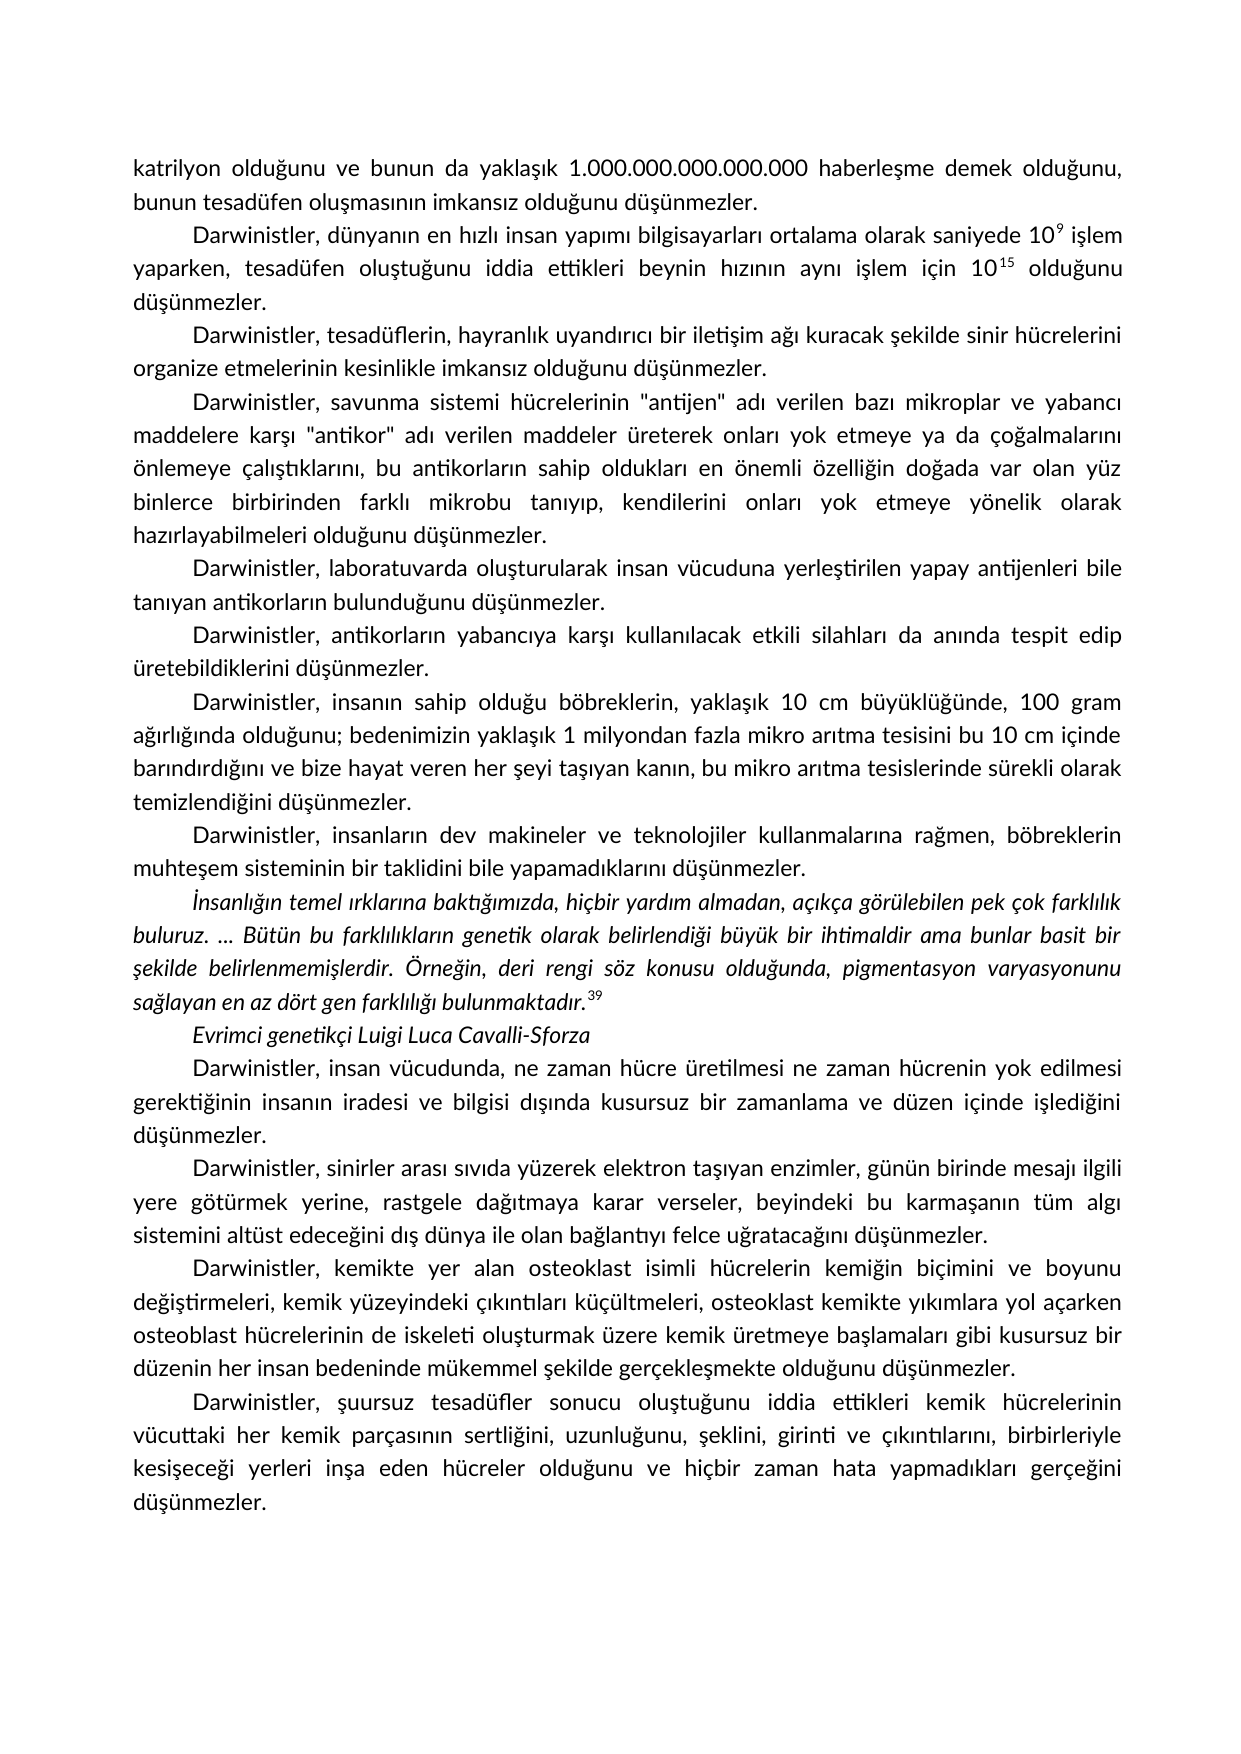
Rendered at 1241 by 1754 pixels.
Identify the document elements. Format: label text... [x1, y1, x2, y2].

text Darwinistler, dünyanın en hızlı insan yapımı bilgisayarları ortalama olarak saniyede 109 işlem yaparken, tesadüfen oluştuğunu iddia ettikleri beynin hızının aynı işlem için 1015 olduğunu düşünmezler. [133, 217, 1123, 317]
text Darwinistler, savunma sistemi hücrelerinin "antijen" adı verilen bazı mikroplar ve yabancı maddelere karşı "antikor" adı verilen maddeler üreterek onları yok etmeye ya da çoğalmalarını önlemeye çalıştıklarını, bu antikorların sahip oldukları en önemli özelliğin doğada var olan yüz binlerce birbirinden farklı mikrobu tanıyıp, kendilerini onları yok etmeye yönelik olarak hazırlayabilmeleri olduğunu düşünmezler. [133, 383, 1123, 550]
text Darwinistler, şuursuz tesadüfler sonucu oluştuğunu iddia ettikleri kemik hücrelerinin vücuttaki her kemik parçasının sertliğini, uzunluğunu, şeklini, girinti ve çıkıntılarını, birbirleriyle kesişeceği yerleri inşa eden hücreler olduğunu ve hiçbir zaman hata yapmadıkları gerçeğini düşünmezler. [133, 1383, 1123, 1517]
text Darwinistler, tesadüflerin, hayranlık uyandırıcı bir iletişim ağı kuracak şekilde sinir hücrelerini organize etmelerinin kesinlikle imkansız olduğunu düşünmezler. [133, 317, 1123, 383]
text katrilyon olduğunu ve bunun da yaklaşık 1.000.000.000.000.000 haberleşme demek olduğunu, bunun tesadüfen oluşmasının imkansız olduğunu düşünmezler. [133, 150, 1123, 217]
text Darwinistler, sinirler arası sıvıda yüzerek elektron taşıyan enzimler, günün birinde mesajı ilgili yere götürmek yerine, rastgele dağıtmaya karar verseler, beyindeki bu karmaşanın tüm algı sistemini altüst edeceğini dış dünya ile olan bağlantıyı felce uğratacağını düşünmezler. [133, 1150, 1123, 1250]
text Darwinistler, antikorların yabancıya karşı kullanılacak etkili silahları da anında tespit edip üretebildiklerini düşünmezler. [133, 617, 1123, 683]
text İnsanlığın temel ırklarına baktığımızda, hiçbir yardım almadan, açıkça görülebilen pek çok farklılık buluruz. ... Bütün bu farklılıkların genetik olarak belirlendiği büyük bir ihtimaldir ama bunlar basit bir şekilde belirlenmemişlerdir. Örneğin, deri rengi söz konusu olduğunda, pigmentasyon varyasyonunu sağlayan en az dört gen farklılığı bulunmaktadır.39 [133, 883, 1123, 1017]
text Darwinistler, laboratuvarda oluşturularak insan vücuduna yerleştirilen yapay antijenleri bile tanıyan antikorların bulunduğunu düşünmezler. [133, 550, 1123, 617]
text Darwinistler, kemikte yer alan osteoklast isimli hücrelerin kemiğin biçimini ve boyunu değiştirmeleri, kemik yüzeyindeki çıkıntıları küçültmeleri, osteoklast kemikte yıkımlara yol açarken osteoblast hücrelerinin de iskeleti oluşturmak üzere kemik üretmeye başlamaları gibi kusursuz bir düzenin her insan bedeninde mükemmel şekilde gerçekleşmekte olduğunu düşünmezler. [133, 1250, 1123, 1383]
text Darwinistler, insanın sahip olduğu böbreklerin, yaklaşık 10 cm büyüklüğünde, 100 gram ağırlığında olduğunu; bedenimizin yaklaşık 1 milyondan fazla mikro arıtma tesisini bu 10 cm içinde barındırdığını ve bize hayat veren her şeyi taşıyan kanın, bu mikro arıtma tesislerinde sürekli olarak temizlendiğini düşünmezler. [133, 683, 1123, 817]
text Darwinistler, insan vücudunda, ne zaman hücre üretilmesi ne zaman hücrenin yok edilmesi gerektiğinin insanın iradesi ve bilgisi dışında kusursuz bir zamanlama ve düzen içinde işlediğini düşünmezler. [133, 1050, 1123, 1150]
text Evrimci genetikçi Luigi Luca Cavalli-Sforza [133, 1017, 1123, 1050]
text Darwinistler, insanların dev makineler ve teknolojiler kullanmalarına rağmen, böbreklerin muhteşem sisteminin bir taklidini bile yapamadıklarını düşünmezler. [133, 817, 1123, 883]
